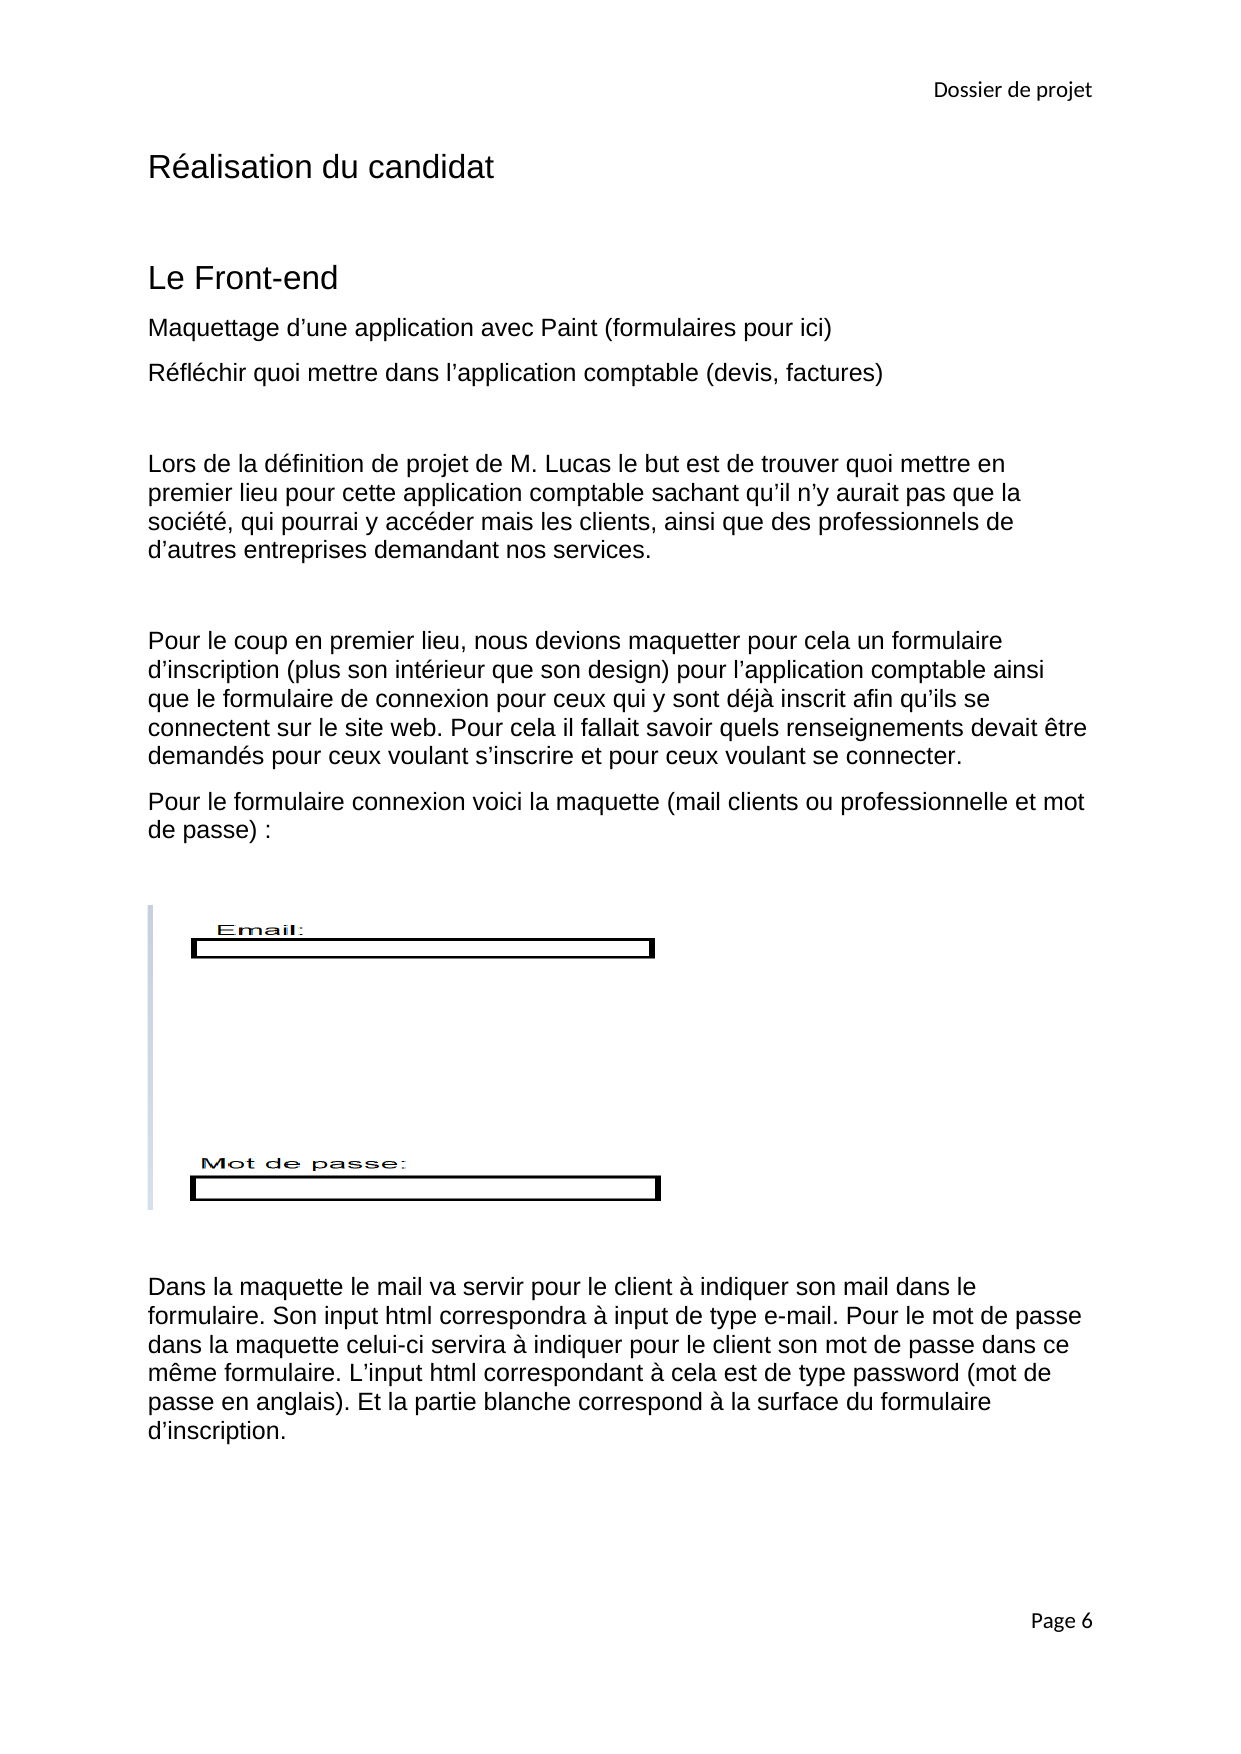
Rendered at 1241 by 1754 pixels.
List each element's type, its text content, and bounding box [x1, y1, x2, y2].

text Pour le coup en premier lieu, nous devions maquetter pour cela un formulaire d’inscription (plus son intérieur que son design) pour l’application comptable ainsi que le formulaire de connexion pour ceux qui y sont déjà inscrit afin qu’ils se connectent sur le site web. Pour cela il fallait savoir quels renseignements devait être demandés pour ceux voulant s’inscrire et pour ceux voulant se connecter. [148, 626, 1093, 770]
text Pour le formulaire connexion voici la maquette (mail clients ou professionnelle et mot de passe) : [148, 787, 1093, 844]
text Réfléchir quoi mettre dans l’application comptable (devis, factures) [148, 358, 1093, 387]
text Le Front-end [148, 258, 1093, 296]
text Réalisation du candidat [148, 148, 1093, 186]
text Maquettage d’une application avec Paint (formulaires pour ici) [148, 313, 1093, 342]
text Lors de la définition de projet de M. Lucas le but est de trouver quoi mettre en premier lieu pour cette application comptable sachant qu’il n’y aurait pas que la société, qui pourrai y accéder mais les clients, ainsi que des professionnels de d’autres entreprises demandant nos services. [148, 449, 1093, 564]
text Dans la maquette le mail va servir pour le client à indiquer son mail dans le formulaire. Son input html correspondra à input de type e-mail. Pour le mot de passe dans la maquette celui-ci servira à indiquer pour le client son mot de passe dans ce même formulaire. L’input html correspondant à cela est de type password (mot de passe en anglais). Et la partie blanche correspond à la surface du formulaire d’inscription. [148, 1272, 1093, 1444]
